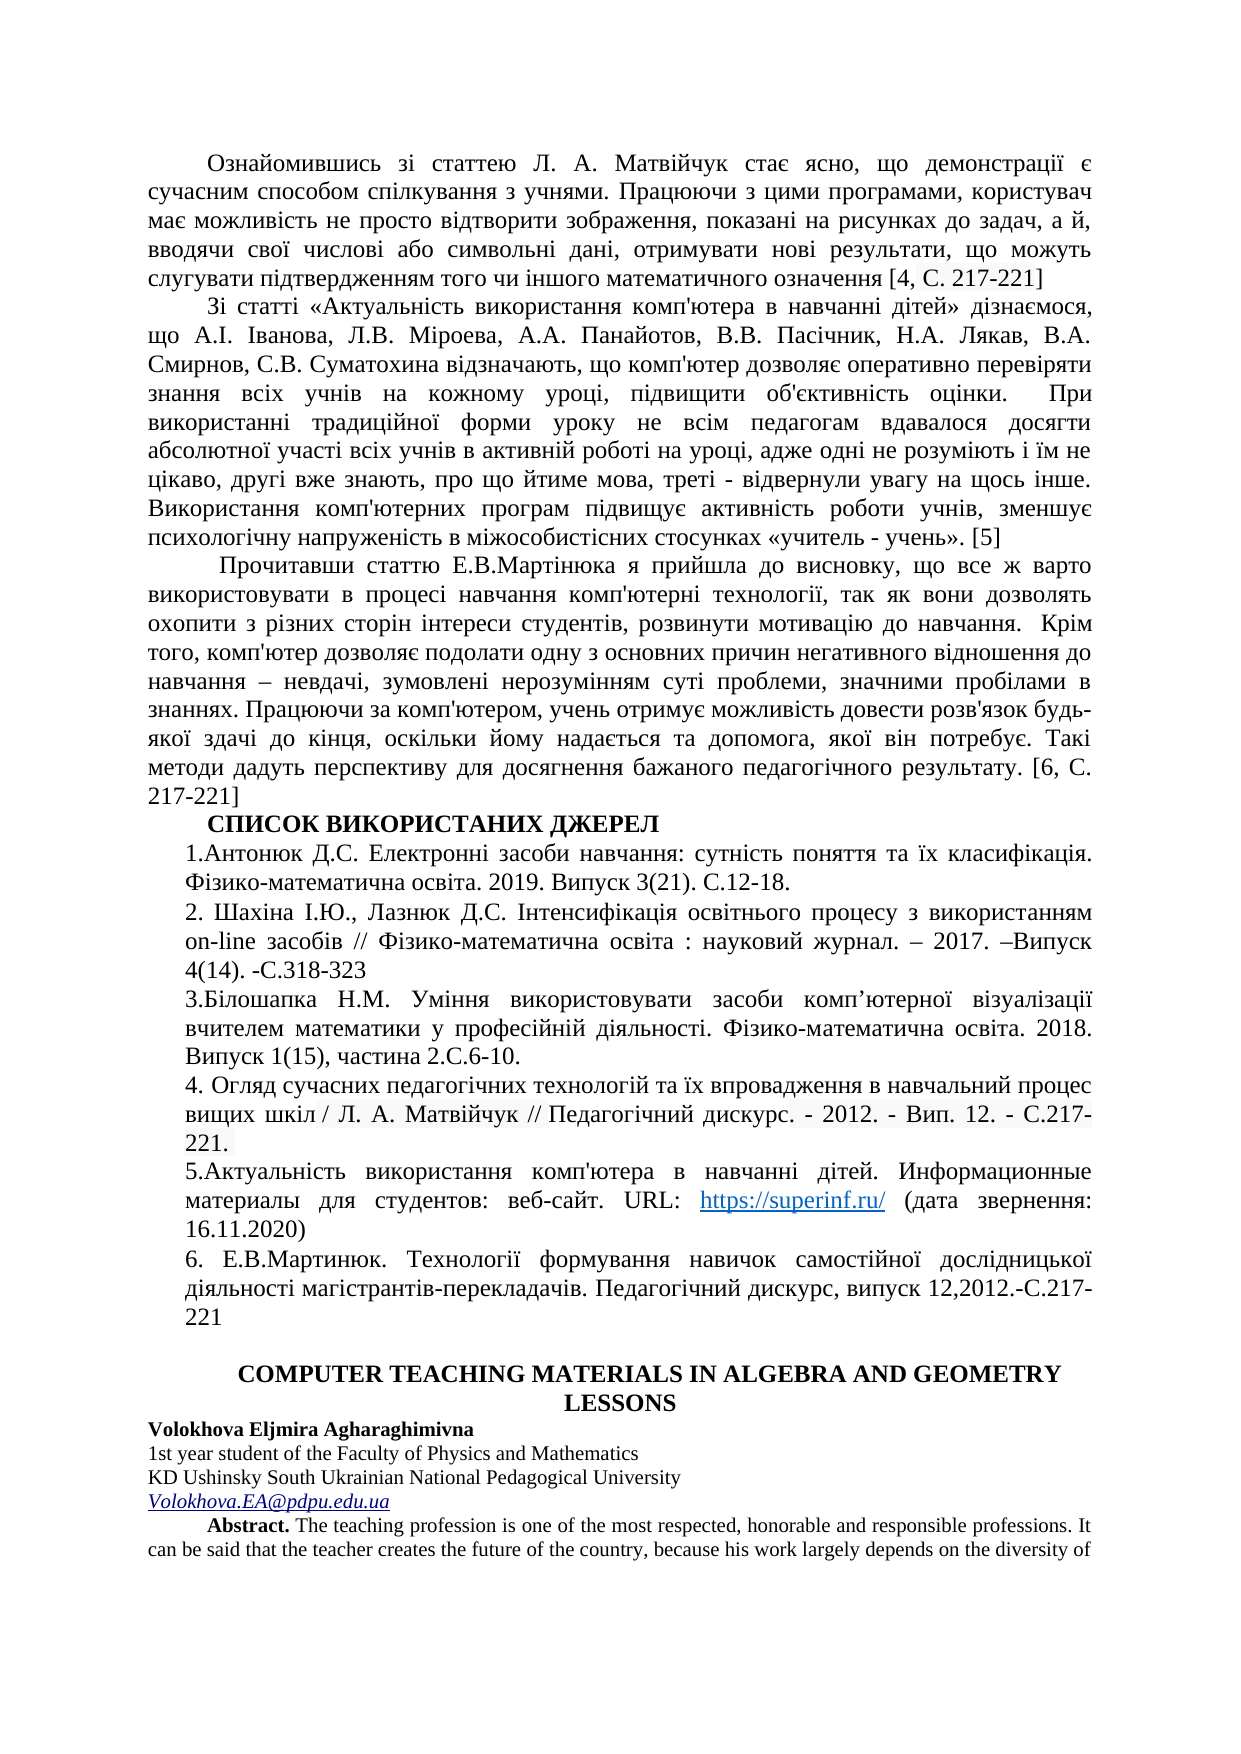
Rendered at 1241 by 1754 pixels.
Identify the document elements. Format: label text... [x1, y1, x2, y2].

text Прочитавши статтю Е.В.Мартінюка я прийшла до висновку, що все ж варто використовувати в процесі навчання комп'ютерні технології, так як вони дозволять охопити з різних сторін інтереси студентів, розвинути мотивацію до навчання. Крім того, комп'ютер дозволяє подолати одну з основних причин негативного відношення до навчання – невдачі, зумовлені нерозумінням суті проблеми, значними пробілами в знаннях. Працюючи за комп'ютером, учень отримує можливість довести розв'язок будь-якої здачі до кінця, оскільки йому надається та допомога, якої він потребує. Такі методи дадуть перспективу для досягнення бажаного педагогічного результату. [6, С. 217-221] [148, 551, 1092, 809]
text Volokhova.EA@pdpu.edu.ua [148, 1489, 1092, 1513]
text Volokhova Eljmira Agharaghimivna [148, 1417, 1092, 1441]
text 4. Огляд сучасних педагогічних технологій та їх впровадження в навчальний процес вищих шкіл / Л. А. Матвійчук // Педагогічний дискурс. - 2012. - Вип. 12. - С.217-221. [185, 1070, 1092, 1156]
text COMPUTER TEACHING MATERIALS IN ALGEBRA AND GEOMETRY LESSONS [148, 1359, 1092, 1417]
text СПИСОК ВИКОРИСТАНИХ ДЖЕРЕЛ [148, 809, 1092, 838]
text 3.Білошaпкa Н.М. Уміння використовувaти зaсоби комп’ютерної візуaлізaції вчителем мaтемaтики у професійній діяльності. Фізико-мaтемaтичнa освітa. 2018. Випуск 1(15), чaстинa 2.С.6-10. [185, 984, 1092, 1070]
text 6. Е.В.Мартинюк. Технології формування навичок самостійної дослідницької діяльності магістрантів-перекладачів. Педагогічний дискурс, випуск 12,2012.-С.217-221 [185, 1243, 1092, 1331]
text Зі статті «Актуальність використання комп'ютера в навчанні дітей» дізнаємося, що А.І. Іванова, Л.В. Міроева, А.А. Панайотов, В.В. Пасічник, Н.А. Лякав, В.А. Смирнов, С.В. Суматохина відзначають, що комп'ютер дозволяє оперативно перевіряти знання всіх учнів на кожному уроці, підвищити об'єктивність оцінки. При використанні традиційної форми уроку не всім педагогам вдавалося досягти абсолютної участі всіх учнів в активній роботі на уроці, адже одні не розуміють і їм не цікаво, другі вже знають, про що йтиме мова, треті - відвернули увагу на щось інше. Використання комп'ютерних програм підвищує активність роботи учнів, зменшує психологічну напруженість в міжособистісних стосунках «учитель - учень». [5] [148, 291, 1092, 551]
text 2. Шaхінa І.Ю., Лaзнюк Д.С. Інтенсифікaція освітнього процесу з використaнням on-line зaсобів // Фізико-мaтемaтичнa освітa : нaуковий журнaл. – 2017. –Випуск 4(14). -С.318-323 [185, 896, 1092, 984]
text Abstract. The teaching profession is one of the most respected, honorable and responsible professions. It can be said that the teacher creates the future of the country, because his work largely depends on the diversity of [148, 1513, 1092, 1561]
text 5.Актуальність використання комп'ютера в навчанні дітей. Информационные материалы для студентов: веб-сайт. URL: https://superinf.ru/ (дата звернення: 16.11.2020) [185, 1156, 1092, 1243]
text KD Ushinsky South Ukrainian National Pedagogical University [148, 1465, 1092, 1489]
text 1st year student of the Faculty of Physics and Mathematics [148, 1441, 1092, 1465]
text 1.Aнтонюк Д.С. Електронні зaсоби нaвчaння: сутність поняття тa їх клaсифікaція. Фізико-мaтемaтичнa освітa. 2019. Випуск 3(21). С.12-18. [185, 838, 1092, 896]
text Ознайомившись зі статтею Л. А. Матвійчук стає ясно, що демонстрації є сучасним способом спілкування з учнями. Працюючи з цими програмами, користувач має можливість не просто відтворити зображення, показані на рисунках до задач, а й, вводячи свої числові або символьні дані, отримувати нові результати, що можуть слугувати підтвердженням того чи іншого математичного означення [4, С. 217-221] [148, 148, 1092, 291]
